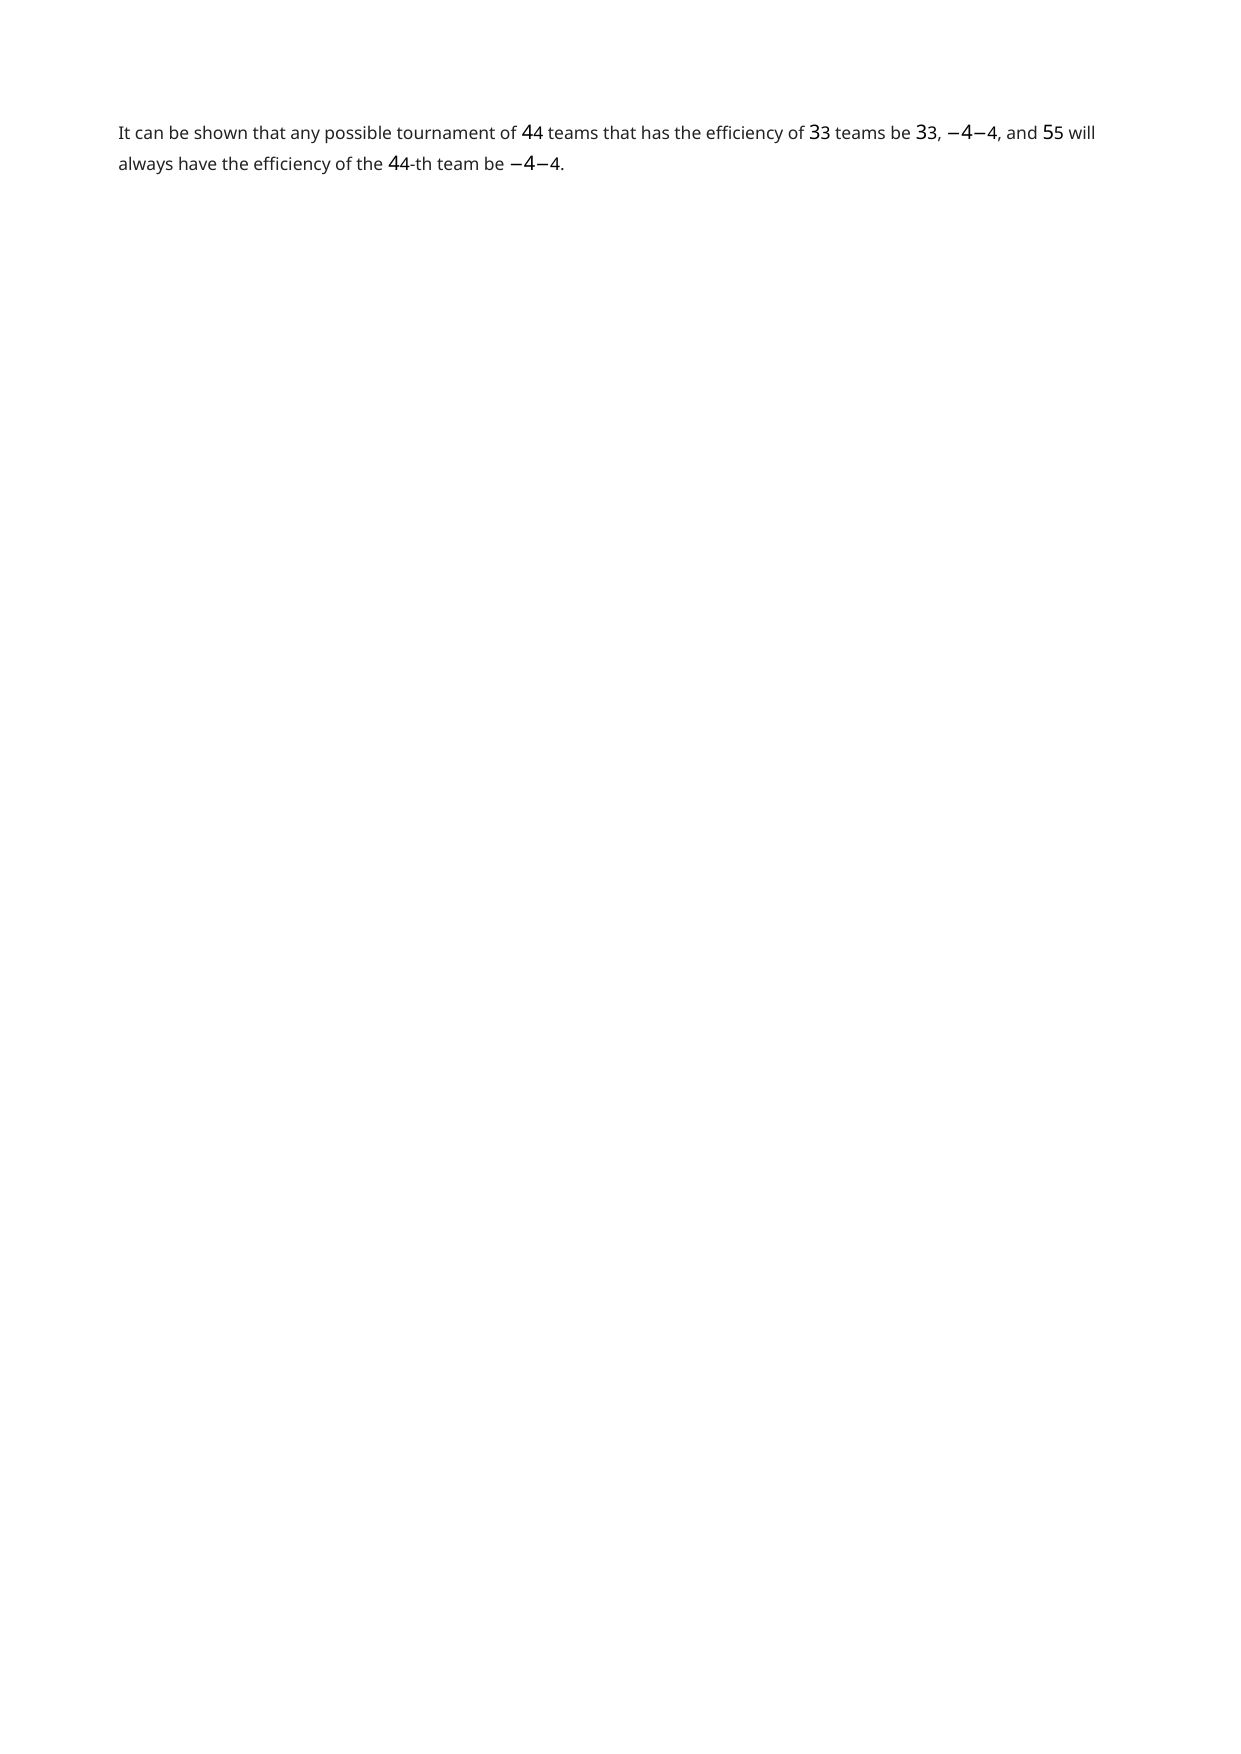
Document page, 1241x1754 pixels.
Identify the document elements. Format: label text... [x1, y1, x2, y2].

text It can be shown that any possible tournament of 44 teams that has the efficiency of 33 teams be 33, −4−4, and 55 will always have the efficiency of the 44-th team be −4−4. [118, 118, 1122, 177]
